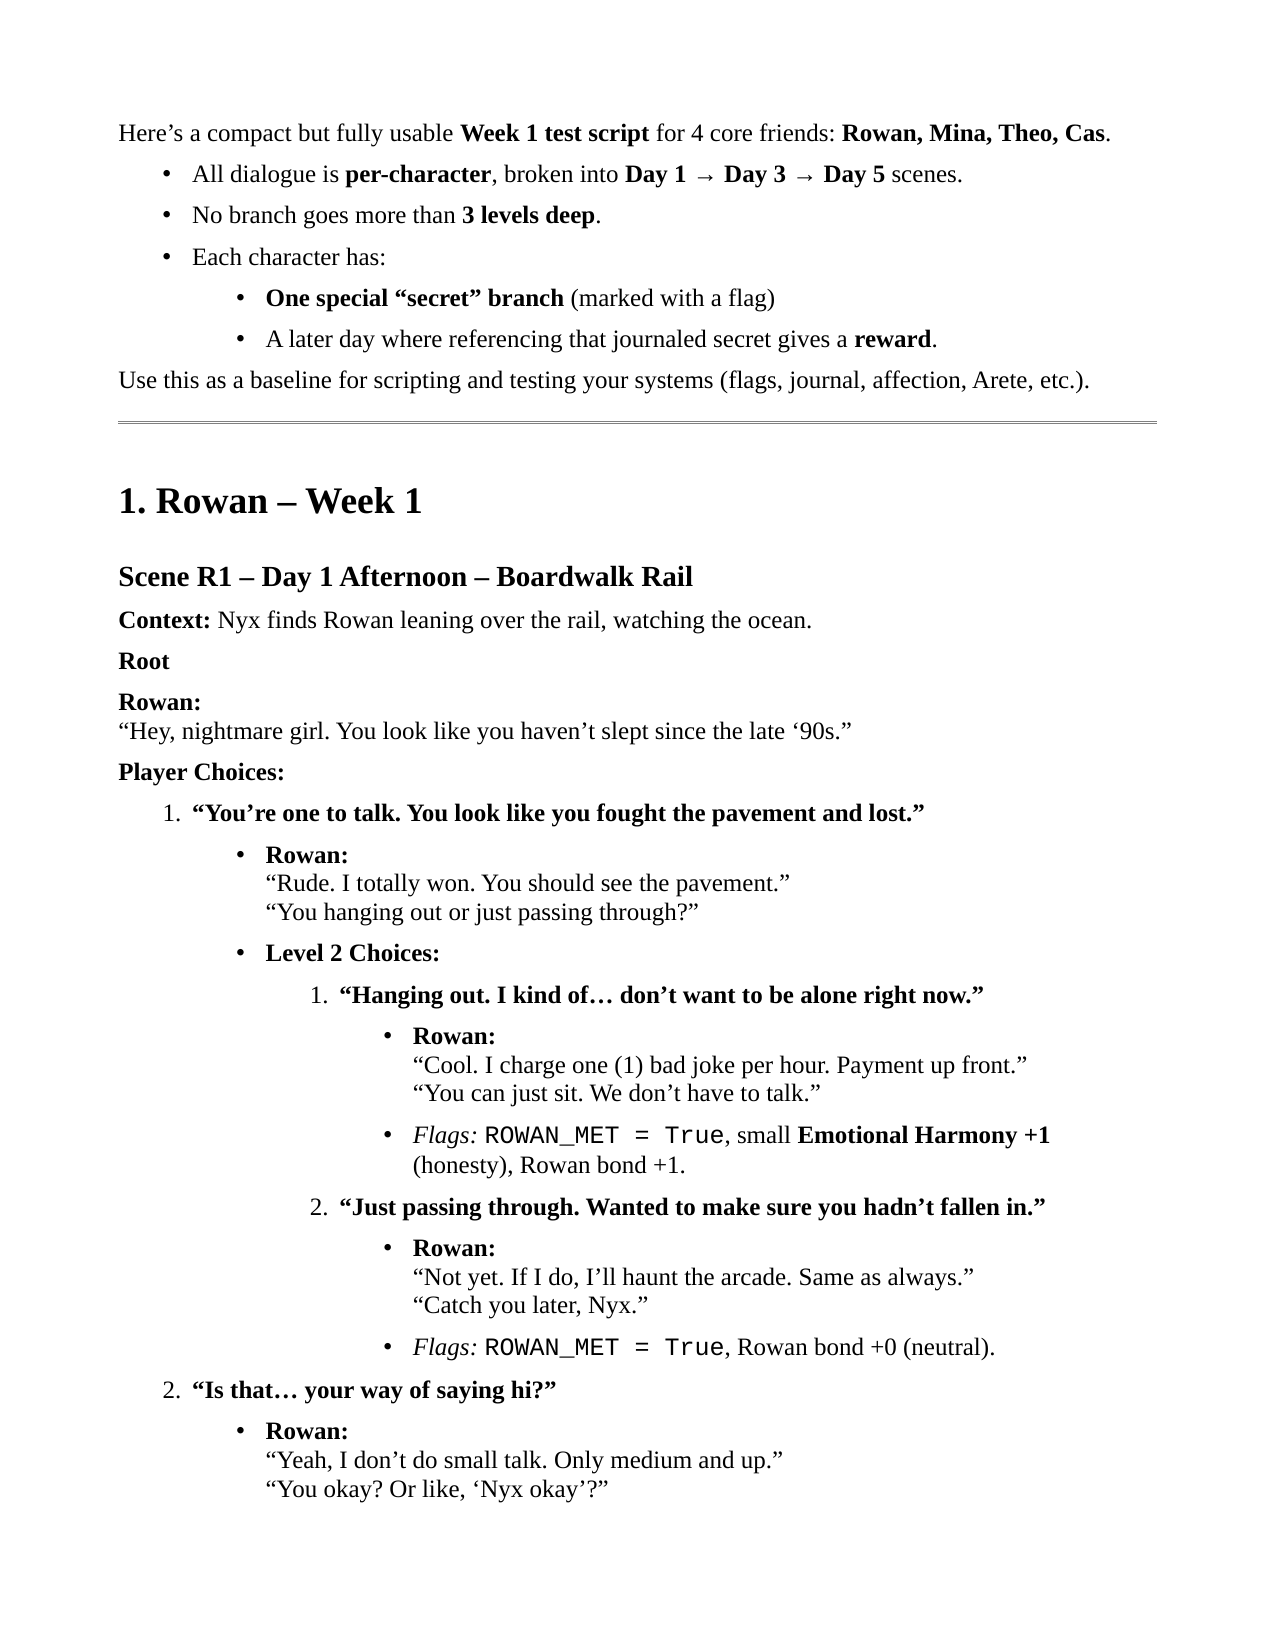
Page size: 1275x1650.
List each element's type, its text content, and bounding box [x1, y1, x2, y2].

list Rowan: “Rude. I totally won. You should see the pavement.” “You hanging out or just passing through?” [236, 840, 1157, 926]
list One special “secret” branch (marked with a flag) [236, 283, 1157, 312]
list A later day where referencing that journaled secret gives a reward. [236, 324, 1157, 353]
list Rowan: “Not yet. If I do, I’ll haunt the arcade. Same as always.” “Catch you later, Nyx.” [383, 1233, 1157, 1319]
list Flags: ROWAN_MET = True, Rowan bond +0 (neutral). [383, 1332, 1157, 1363]
list No branch goes more than 3 levels deep. [162, 201, 1157, 229]
text Root [118, 646, 1157, 675]
text Player Choices: [118, 757, 1157, 786]
list Rowan: “Yeah, I don’t do small talk. Only medium and up.” “You okay? Or like, ‘Nyx okay’?” [236, 1416, 1157, 1503]
list “Just passing through. Wanted to make sure you hadn’t fallen in.” [309, 1192, 1157, 1221]
list Flags: ROWAN_MET = True, small Emotional Harmony +1 (honesty), Rowan bond +1. [383, 1120, 1157, 1179]
list “Is that… your way of saying hi?” [162, 1375, 1157, 1404]
list Level 2 Choices: [236, 938, 1157, 967]
text Context: Nyx finds Rowan leaning over the rail, watching the ocean. [118, 605, 1157, 633]
subtitle 1. Rowan – Week 1 [118, 478, 1157, 521]
list Rowan: “Cool. I charge one (1) bad joke per hour. Payment up front.” “You can just sit. We don’t have to talk.” [383, 1021, 1157, 1107]
list All dialogue is per-character, broken into Day 1 → Day 3 → Day 5 scenes. [162, 159, 1157, 188]
text Here’s a compact but fully usable Week 1 test script for 4 core friends: Rowan, Mina, Theo, Cas. [118, 118, 1157, 147]
list “Hanging out. I kind of… don’t want to be alone right now.” [309, 980, 1157, 1008]
text Rowan: “Hey, nightmare girl. You look like you haven’t slept since the late ‘90s.” [118, 687, 1157, 745]
list Each character has: [162, 242, 1157, 271]
list “You’re one to talk. You look like you fought the pavement and lost.” [162, 798, 1157, 827]
text Use this as a baseline for scripting and testing your systems (flags, journal, affection, Arete, etc.). [118, 366, 1157, 394]
subtitle Scene R1 – Day 1 Afternoon – Boardwalk Rail [118, 559, 1157, 592]
